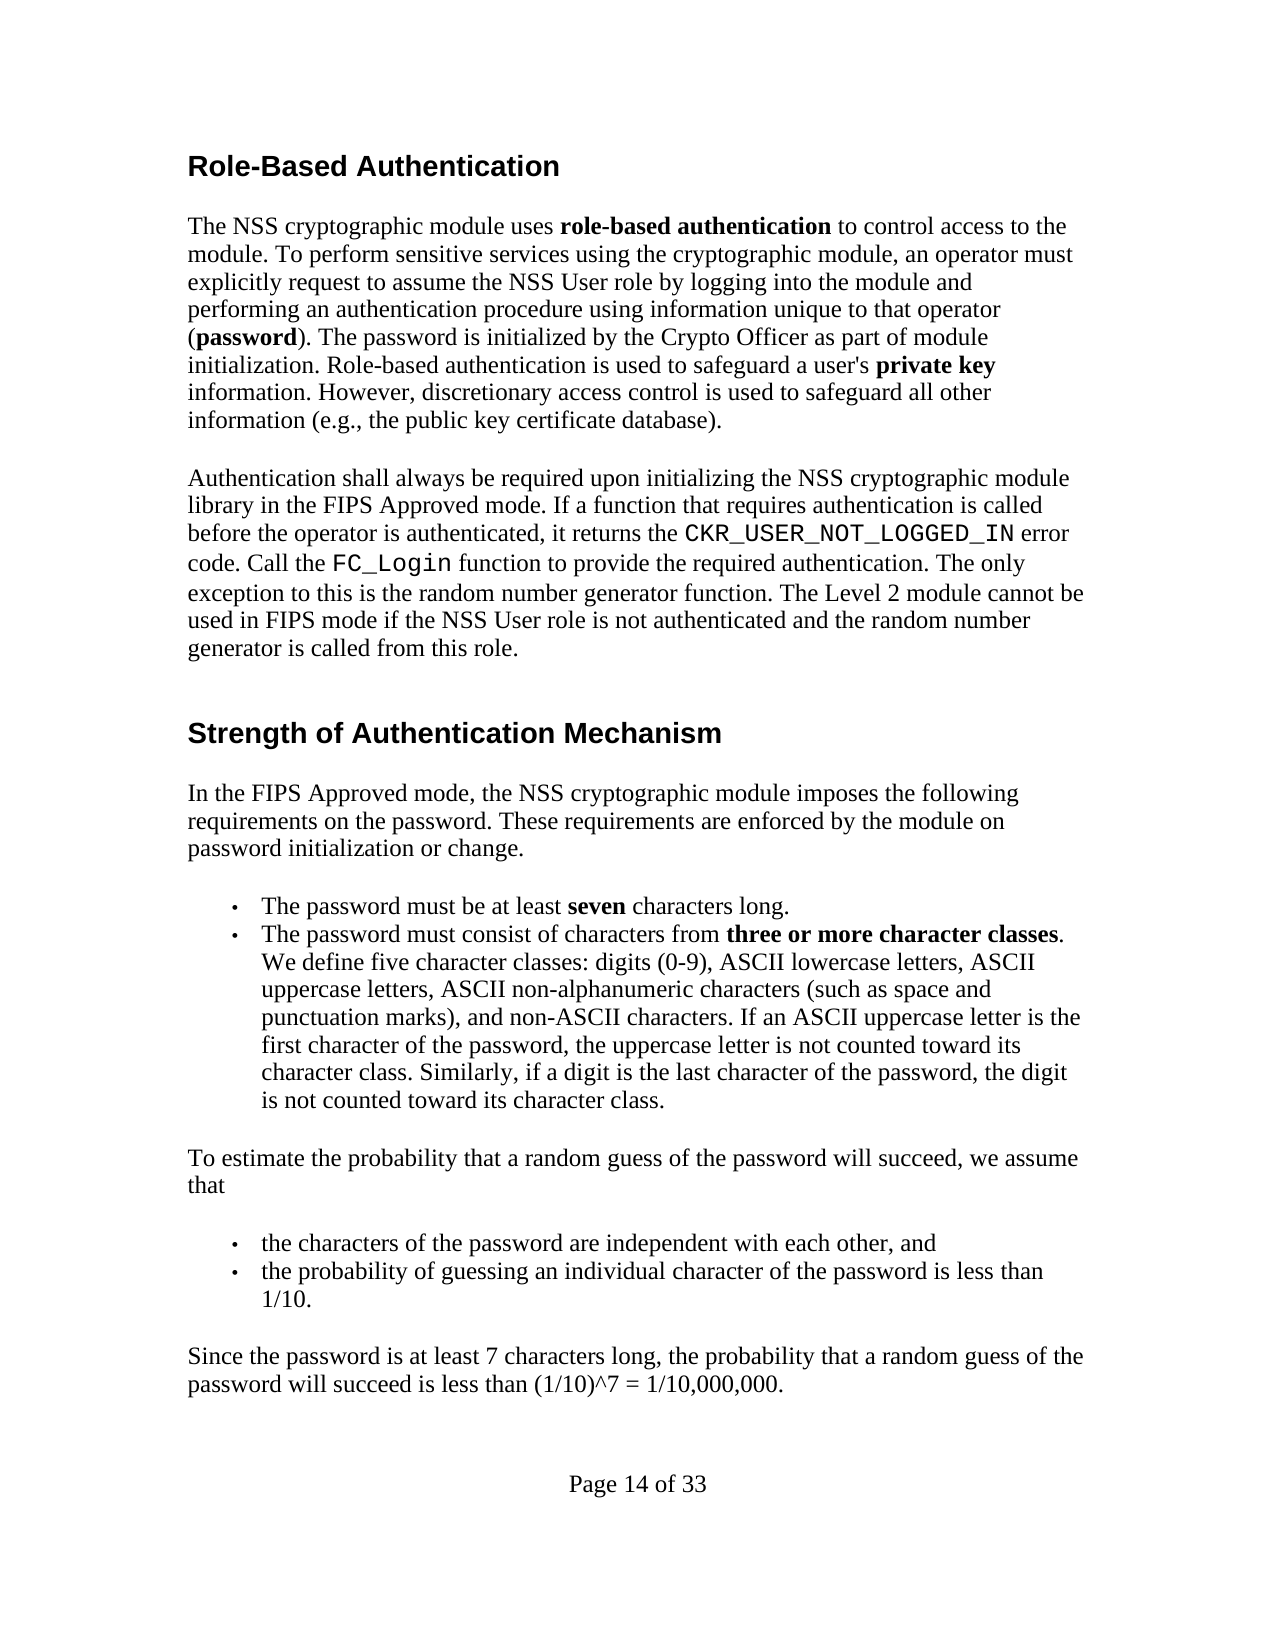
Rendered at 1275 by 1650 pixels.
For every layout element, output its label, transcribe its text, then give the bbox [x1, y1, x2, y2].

text In the FIPS Approved mode, the NSS cryptographic module imposes the following requirements on the password. These requirements are enforced by the module on password initialization or change. [187, 779, 1087, 862]
text The NSS cryptographic module uses role-based authentication to control access to the module. To perform sensitive services using the cryptographic module, an operator must explicitly request to assume the NSS User role by logging into the module and performing an authentication procedure using information unique to that operator (password). The password is initialized by the Crypto Officer as part of module initialization. Role-based authentication is used to safeguard a user's private key information. However, discretionary access control is used to safeguard all other information (e.g., the public key certificate database). [187, 212, 1087, 434]
text To estimate the probability that a random guess of the password will succeed, we assume that [187, 1144, 1087, 1199]
subtitle Role-Based Authentication [187, 150, 1087, 183]
text Since the password is at least 7 characters long, the probability that a random guess of the password will succeed is less than (1/10)^7 = 1/10,000,000. [187, 1342, 1087, 1398]
subtitle Strength of Authentication Mechanism [187, 717, 1087, 750]
list The password must consist of characters from three or more character classes. We define five character classes: digits (0-9), ASCII lowercase letters, ASCII uppercase letters, ASCII non-alphanumeric characters (such as space and punctuation marks), and non-ASCII characters. If an ASCII uppercase letter is the first character of the password, the uppercase letter is not counted toward its character class. Similarly, if a digit is the last character of the password, the digit is not counted toward its character class. [232, 920, 1087, 1114]
list the characters of the password are independent with each other, and [232, 1229, 1087, 1257]
text Authentication shall always be required upon initializing the NSS cryptographic module library in the FIPS Approved mode. If a function that requires authentication is called before the operator is authenticated, it returns the CKR_USER_NOT_LOGGED_IN error code. Call the FC_Login function to provide the required authentication. The only exception to this is the random number generator function. The Level 2 module cannot be used in FIPS mode if the NSS User role is not authenticated and the random number generator is called from this role. [187, 464, 1087, 662]
list the probability of guessing an individual character of the password is less than 1/10. [232, 1257, 1087, 1312]
list The password must be at least seven characters long. [232, 892, 1087, 920]
